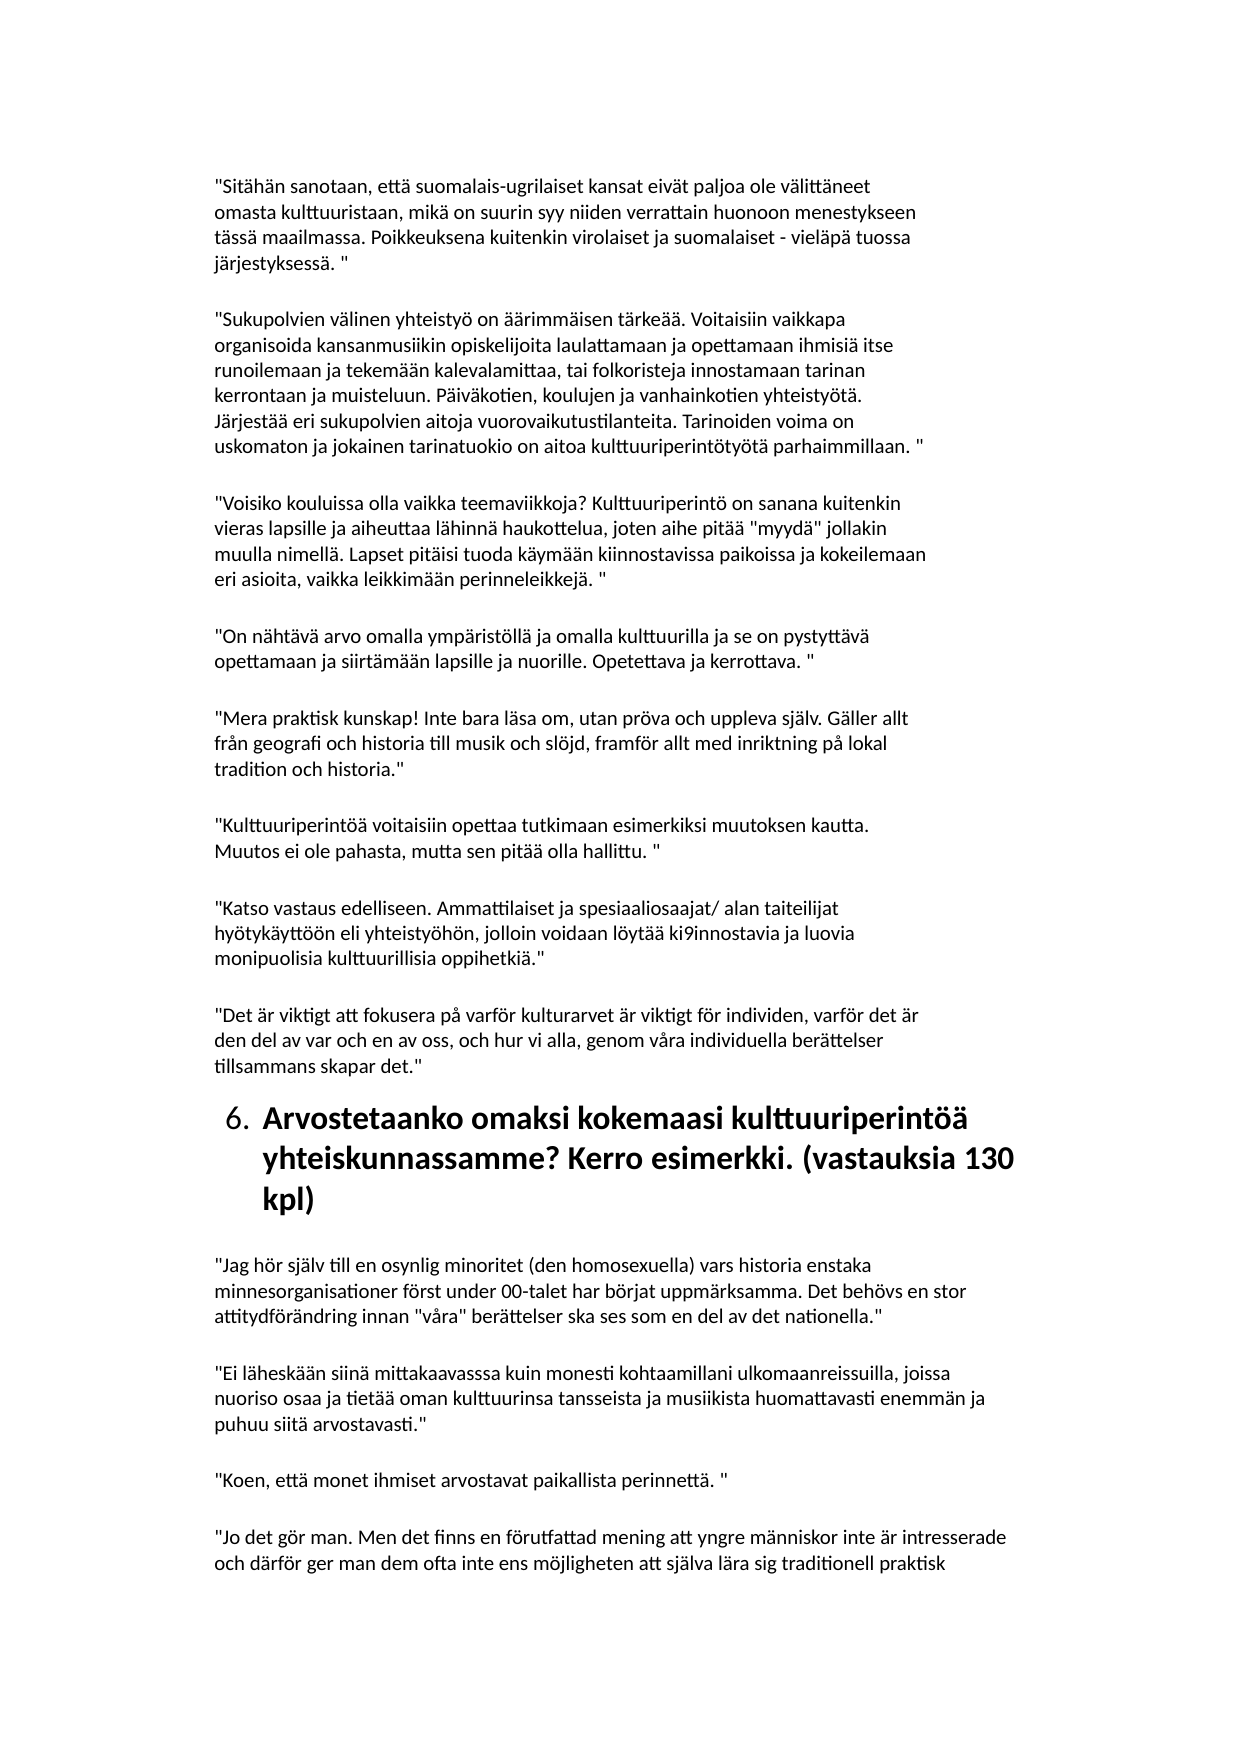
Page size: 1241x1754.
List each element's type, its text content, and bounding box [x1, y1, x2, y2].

table_cell "Voisiko kouluissa olla vaikka teemaviikkoja? Kulttuuriperintö on sanana kuitenkin vieras lapsille ja aiheuttaa lähinnä haukottelua, joten aihe pitää "myydä" jollakin muulla nimellä. Lapset pitäisi tuoda käymään kiinnostavissa paikoissa ja kokeilemaan eri asioita, vaikka leikkimään perinneleikkejä. " [214, 467, 952, 599]
table_cell "Ei läheskään siinä mittakaavasssa kuin monesti kohtaamillani ulkomaanreissuilla, joissa nuoriso osaa ja tietää oman kulttuurinsa tansseista ja musiikista huomattavasti enemmän ja puhuu siitä arvostavasti." [214, 1337, 1028, 1444]
table_cell "Sitähän sanotaan, että suomalais-ugrilaiset kansat eivät paljoa ole välittäneet omasta kulttuuristaan, mikä on suurin syy niiden verrattain huonoon menestykseen tässä maailmassa. Poikkeuksena kuitenkin virolaiset ja suomalaiset - vieläpä tuossa järjestyksessä. " [214, 150, 952, 283]
table_cell "Mera praktisk kunskap! Inte bara läsa om, utan pröva och uppleva själv. Gäller allt från geografi och historia till musik och slöjd, framför allt med inriktning på lokal tradition och historia." [214, 682, 952, 789]
table_cell "Det är viktigt att fokusera på varför kulturarvet är viktigt för individen, varför det är den del av var och en av oss, och hur vi alla, genom våra individuella berättelser tillsammans skapar det." [214, 979, 952, 1086]
table_cell "Koen, että monet ihmiset arvostavat paikallista perinnettä. " [214, 1444, 1028, 1501]
table_cell "Sukupolvien välinen yhteistyö on äärimmäisen tärkeää. Voitaisiin vaikkapa organisoida kansanmusiikin opiskelijoita laulattamaan ja opettamaan ihmisiä itse runoilemaan ja tekemään kalevalamittaa, tai folkoristeja innostamaan tarinan kerrontaan ja muisteluun. Päiväkotien, koulujen ja vanhainkotien yhteistyötä. Järjestää eri sukupolvien aitoja vuorovaikutustilanteita. Tarinoiden voima on uskomaton ja jokainen tarinatuokio on aitoa kulttuuriperintötyötä parhaimmillaan. " [214, 283, 952, 467]
table_cell "Katso vastaus edelliseen. Ammattilaiset ja spesiaaliosaajat/ alan taiteilijat hyötykäyttöön eli yhteistyöhön, jolloin voidaan löytää ki9innostavia ja luovia monipuolisia kulttuurillisia oppihetkiä." [214, 871, 952, 979]
table_cell "Jo det gör man. Men det finns en förutfattad mening att yngre människor inte är intresserade och därför ger man dem ofta inte ens möjligheten att själva lära sig traditionell praktisk [214, 1501, 1028, 1583]
table_cell "On nähtävä arvo omalla ympäristöllä ja omalla kulttuurilla ja se on pystyttävä opettamaan ja siirtämään lapsille ja nuorille. Opetettava ja kerrottava. " [214, 600, 952, 682]
table_header "Jag hör själv till en osynlig minoritet (den homosexuella) vars historia enstaka minnesorganisationer först under 00-talet har börjat uppmärksamma. Det behövs en stor attitydförändring innan "våra" berättelser ska ses som en del av det nationella." [214, 1229, 1028, 1337]
subtitle Arvostetaanko omaksi kokemaasi kulttuuriperintöä yhteiskunnassamme? Kerro esimerkki. (vastauksia 130 kpl) [225, 1097, 1053, 1219]
table_cell "Kulttuuriperintöä voitaisiin opettaa tutkimaan esimerkiksi muutoksen kautta. Muutos ei ole pahasta, mutta sen pitää olla hallittu. " [214, 789, 952, 871]
